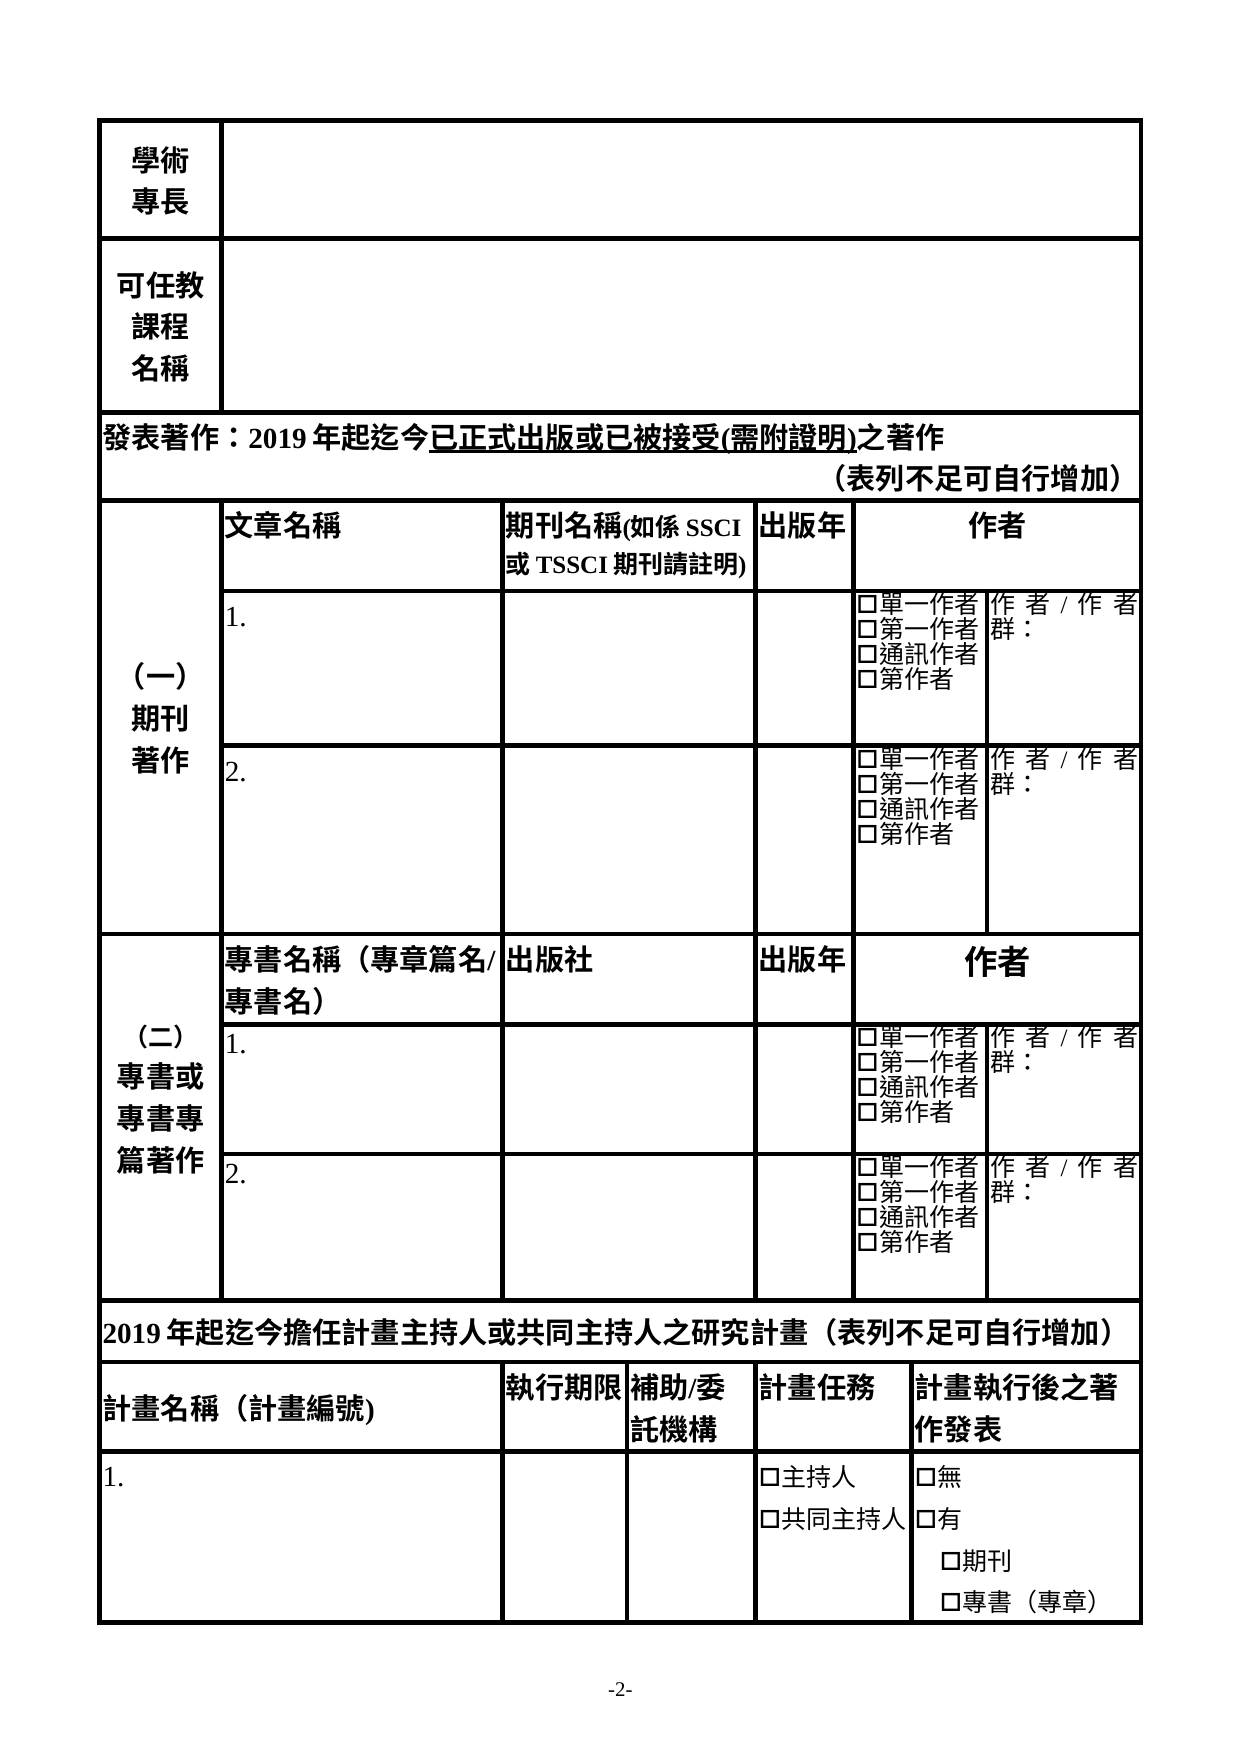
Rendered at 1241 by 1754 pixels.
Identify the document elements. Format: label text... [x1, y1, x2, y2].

table_cell 計畫執行後之著作發表 [914, 1364, 1139, 1449]
table_cell 出版社 [505, 936, 753, 1022]
table_cell 1. [102, 1454, 500, 1620]
table_cell [505, 1027, 753, 1152]
table_cell 專書名稱（專章篇名/專書名） [224, 936, 500, 1022]
table_cell 可任教 課程 名稱 [102, 241, 219, 410]
table_cell [758, 1027, 851, 1152]
table_cell 計畫任務 [758, 1364, 909, 1449]
table_cell 2. [224, 1156, 500, 1298]
table_cell [224, 241, 1139, 410]
table_cell 發表著作：2019年起迄今已正式出版或已被接受(需附證明)之著作 （表列不足可自行增加） [102, 415, 1139, 498]
table_cell 出版年 [758, 503, 851, 589]
table_cell 2019年起迄今擔任計畫主持人或共同主持人之研究計畫（表列不足可自行增加） [102, 1303, 1139, 1359]
table_cell 無 有 期刊 專書（專章） [914, 1454, 1139, 1620]
table_cell 執行期限 [505, 1364, 625, 1449]
table_cell 作者/作者群： [989, 593, 1139, 743]
table_cell 作者 [856, 936, 1139, 1022]
table_cell （一） 期刊 著作 [102, 503, 219, 931]
table_cell 1. [224, 1027, 500, 1152]
table_cell 單一作者 第一作者 通訊作者 第作者 [856, 593, 985, 743]
table_cell 1. [224, 593, 500, 743]
table_cell [505, 748, 753, 931]
table_cell [505, 1454, 625, 1620]
table_cell [758, 1156, 851, 1298]
table_cell 作者/作者群： [989, 1027, 1139, 1152]
table_cell 單一作者 第一作者 通訊作者 第作者 [856, 1156, 985, 1298]
table_cell [758, 748, 851, 931]
table_cell 出版年 [758, 936, 851, 1022]
table_cell 2. [224, 748, 500, 931]
table_cell 單一作者 第一作者 通訊作者 第作者 [856, 748, 985, 931]
table_cell 學術 專長 [102, 123, 219, 236]
table_cell [629, 1454, 753, 1620]
table_cell 期刊名稱(如係SSCI或TSSCI期刊請註明) [505, 503, 753, 589]
table_cell [758, 593, 851, 743]
table_cell [224, 123, 1139, 236]
table_cell 計畫名稱（計畫編號) [102, 1364, 500, 1449]
table_cell 主持人 共同主持人 [758, 1454, 909, 1620]
table_cell 作者 [856, 503, 1139, 589]
table_cell [505, 1156, 753, 1298]
table_cell 單一作者 第一作者 通訊作者 第作者 [856, 1027, 985, 1152]
table_cell （二） 專書或專書專篇著作 [102, 936, 219, 1298]
table_cell 作者/作者群： [989, 748, 1139, 931]
table_cell 補助/委託機構 [629, 1364, 753, 1449]
table_cell 文章名稱 [224, 503, 500, 589]
table_cell 作者/作者群： [989, 1156, 1139, 1298]
table_cell [505, 593, 753, 743]
